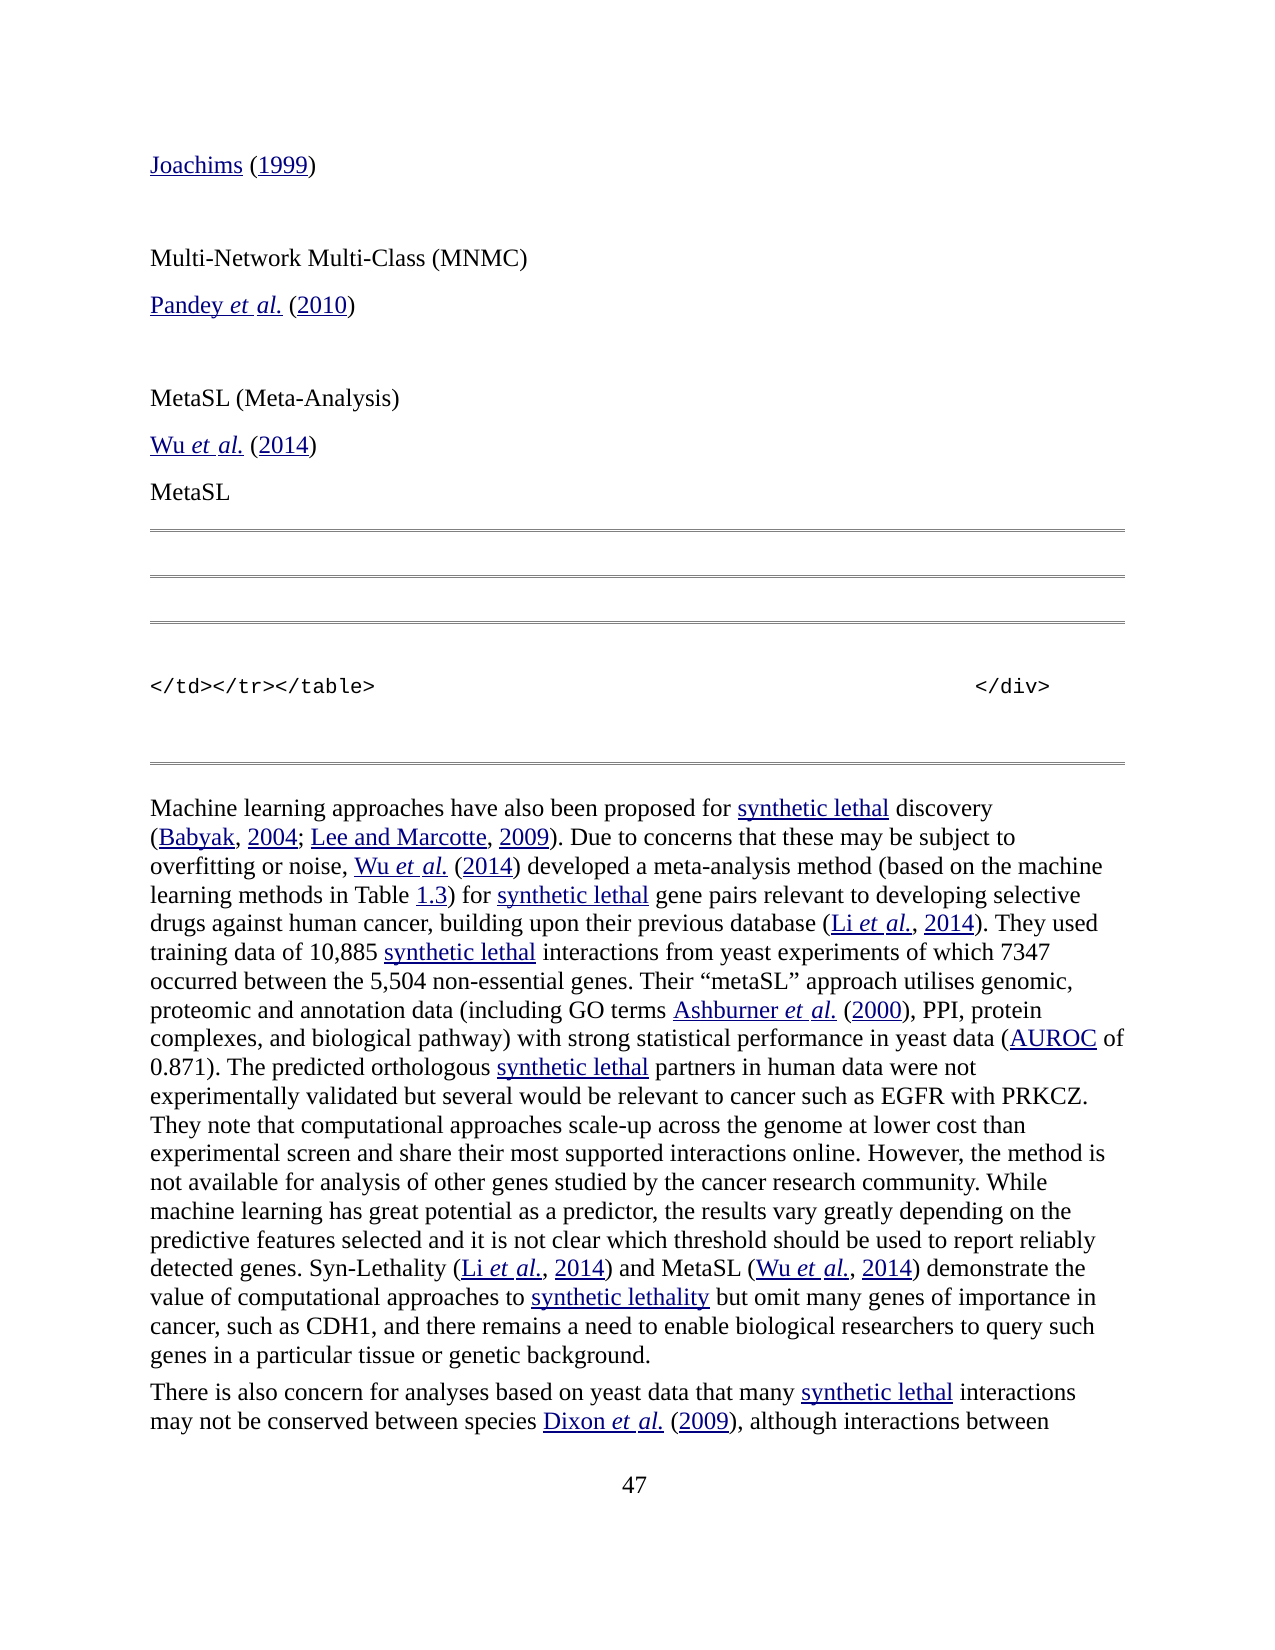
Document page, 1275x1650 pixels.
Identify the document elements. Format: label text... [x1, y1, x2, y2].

text There is also concern for analyses based on yeast data that many synthetic lethal interactions may not be conserved between species Dixon et al. (2009), although interactions between [150, 1377, 1125, 1435]
text Multi-Network Multi-Class (MNMC) [150, 243, 1125, 272]
text Pandey et al. (2010) [150, 290, 1125, 319]
text Machine learning approaches have also been proposed for synthetic lethal discovery (Babyak, 2004; Lee and Marcotte, 2009). Due to concerns that these may be subject to overfitting or noise, Wu et al. (2014) developed a meta-analysis method (based on the machine learning methods in Table 1.3) for synthetic lethal gene pairs relevant to developing selective drugs against human cancer, building upon their previous database (Li et al., 2014). They used training data of 10,885 synthetic lethal interactions from yeast experiments of which 7347 occurred between the 5,504 non-essential genes. Their “metaSL” approach utilises genomic, proteomic and annotation data (including GO terms Ashburner et al. (2000), PPI, protein complexes, and biological pathway) with strong statistical performance in yeast data (AUROC of 0.871). The predicted orthologous synthetic lethal partners in human data were not experimentally validated but several would be relevant to cancer such as EGFR with PRKCZ. They note that computational approaches scale-up across the genome at lower cost than experimental screen and share their most supported interactions online. However, the method is not available for analysis of other genes studied by the cancer research community. While machine learning has great potential as a predictor, the results vary greatly depending on the predictive features selected and it is not clear which threshold should be used to report reliably detected genes. Syn-Lethality (Li et al., 2014) and MetaSL (Wu et al., 2014) demonstrate the value of computational approaches to synthetic lethality but omit many genes of importance in cancer, such as CDH1, and there remains a need to enable biological researchers to query such genes in a particular tissue or genetic background. [150, 793, 1125, 1368]
text MetaSL (Meta-Analysis) [150, 383, 1125, 412]
text Wu et al. (2014) [150, 430, 1125, 459]
text Joachims (1999) [150, 150, 1125, 179]
text MetaSL [150, 477, 1125, 505]
text </td></tr></table> </div> [150, 653, 1125, 700]
